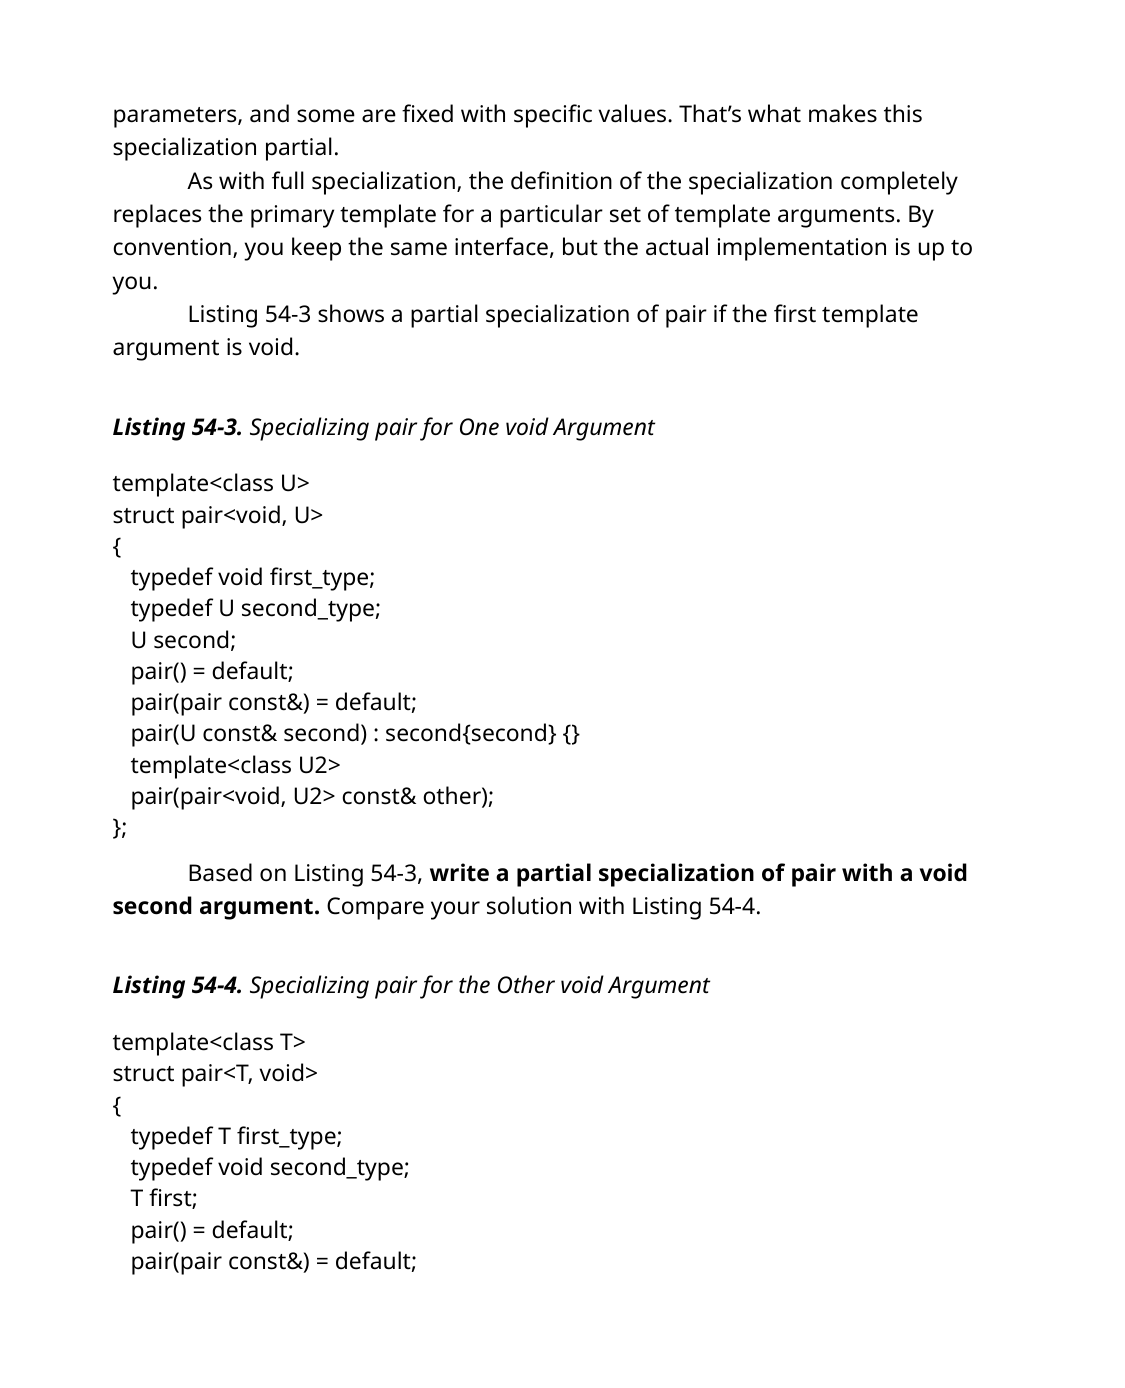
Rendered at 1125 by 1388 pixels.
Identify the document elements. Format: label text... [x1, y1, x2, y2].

text template<class U2> [112, 748, 1012, 780]
text pair(pair<void, U2> const& other); [112, 780, 1012, 811]
text typedef void first_type; [112, 561, 1012, 592]
text T first; [112, 1182, 1012, 1214]
text typedef T first_type; [112, 1120, 1012, 1151]
text template<class T> [112, 1026, 1012, 1057]
text struct pair<T, void> [112, 1057, 1012, 1089]
text pair() = default; [112, 655, 1012, 686]
text { [112, 1089, 1012, 1120]
text As with full specialization, the definition of the specialization completely replaces the primary template for a particular set of template arguments. By convention, you keep the same interface, but the actual implementation is up to you. [112, 163, 1012, 296]
text typedef void second_type; [112, 1151, 1012, 1182]
text parameters, and some are fixed with specific values. That’s what makes this specialization partial. [112, 96, 1012, 163]
text template<class U> [112, 467, 1012, 498]
text Based on Listing 54-3, write a partial specialization of pair with a void second argument. Compare your solution with Listing 54-4. [112, 855, 1012, 921]
text { [112, 530, 1012, 561]
text pair(pair const&) = default; [112, 1245, 1012, 1276]
text }; [112, 811, 1012, 842]
text Listing 54-3 shows a partial specialization of pair if the first template argument is void. [112, 296, 1012, 363]
text Listing 54-4. Specializing pair for the Other void Argument [112, 969, 1012, 1001]
text pair(U const& second) : second{second} {} [112, 717, 1012, 748]
text Listing 54-3. Specializing pair for One void Argument [112, 411, 1012, 442]
text struct pair<void, U> [112, 498, 1012, 530]
text typedef U second_type; [112, 592, 1012, 623]
text pair() = default; [112, 1214, 1012, 1245]
text pair(pair const&) = default; [112, 686, 1012, 717]
text U second; [112, 623, 1012, 655]
